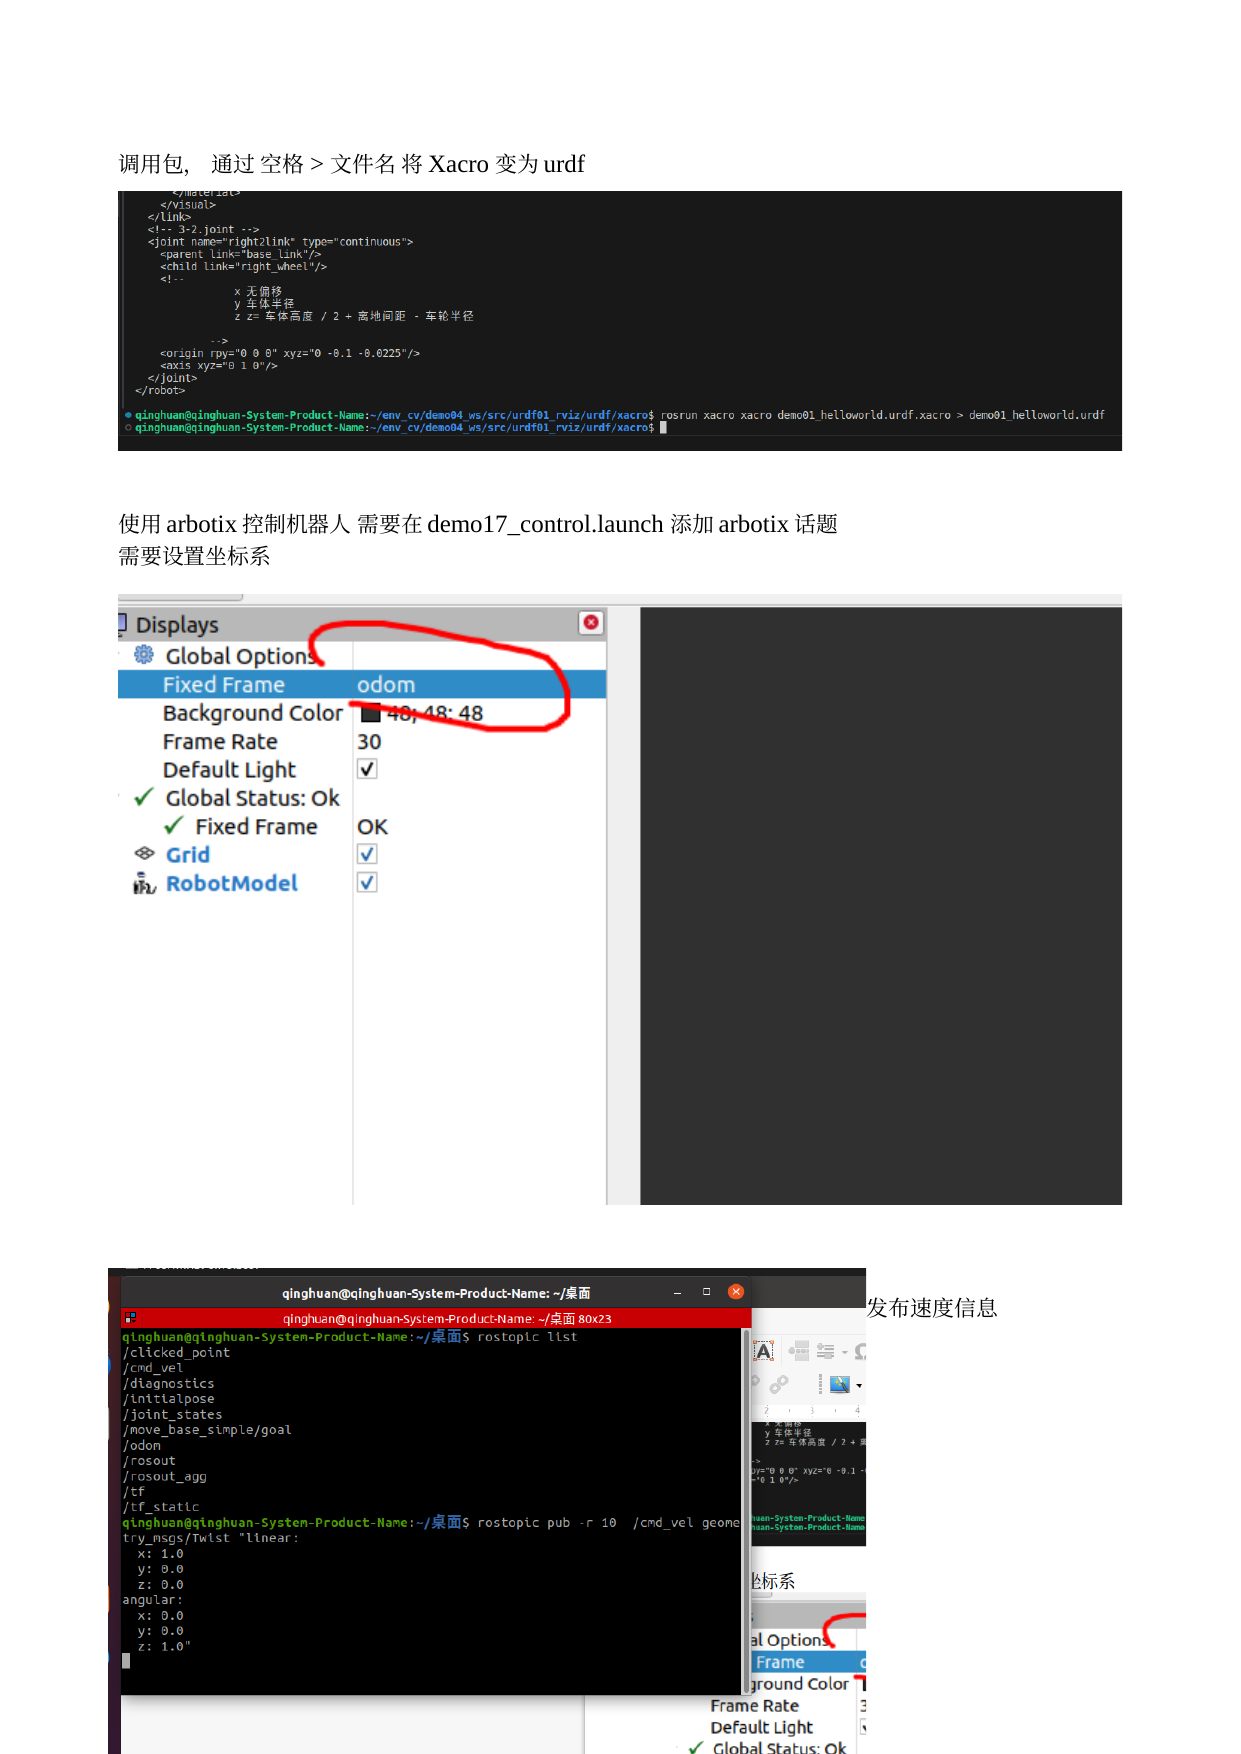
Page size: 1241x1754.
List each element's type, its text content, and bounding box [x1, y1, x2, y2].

picture [108, 1268, 867, 1754]
text 使用arbotix控制机器人 需要在demo17_control.launch 添加arbotix话题 [118, 508, 1122, 539]
picture [118, 594, 1123, 1205]
text 发布速度信息 [867, 1291, 1122, 1322]
text 需要设置坐标系 [118, 539, 1122, 571]
picture [118, 191, 1123, 451]
text 调用包， 通过 空格 > 文件名 将Xacro 变为urdf [118, 147, 1122, 178]
